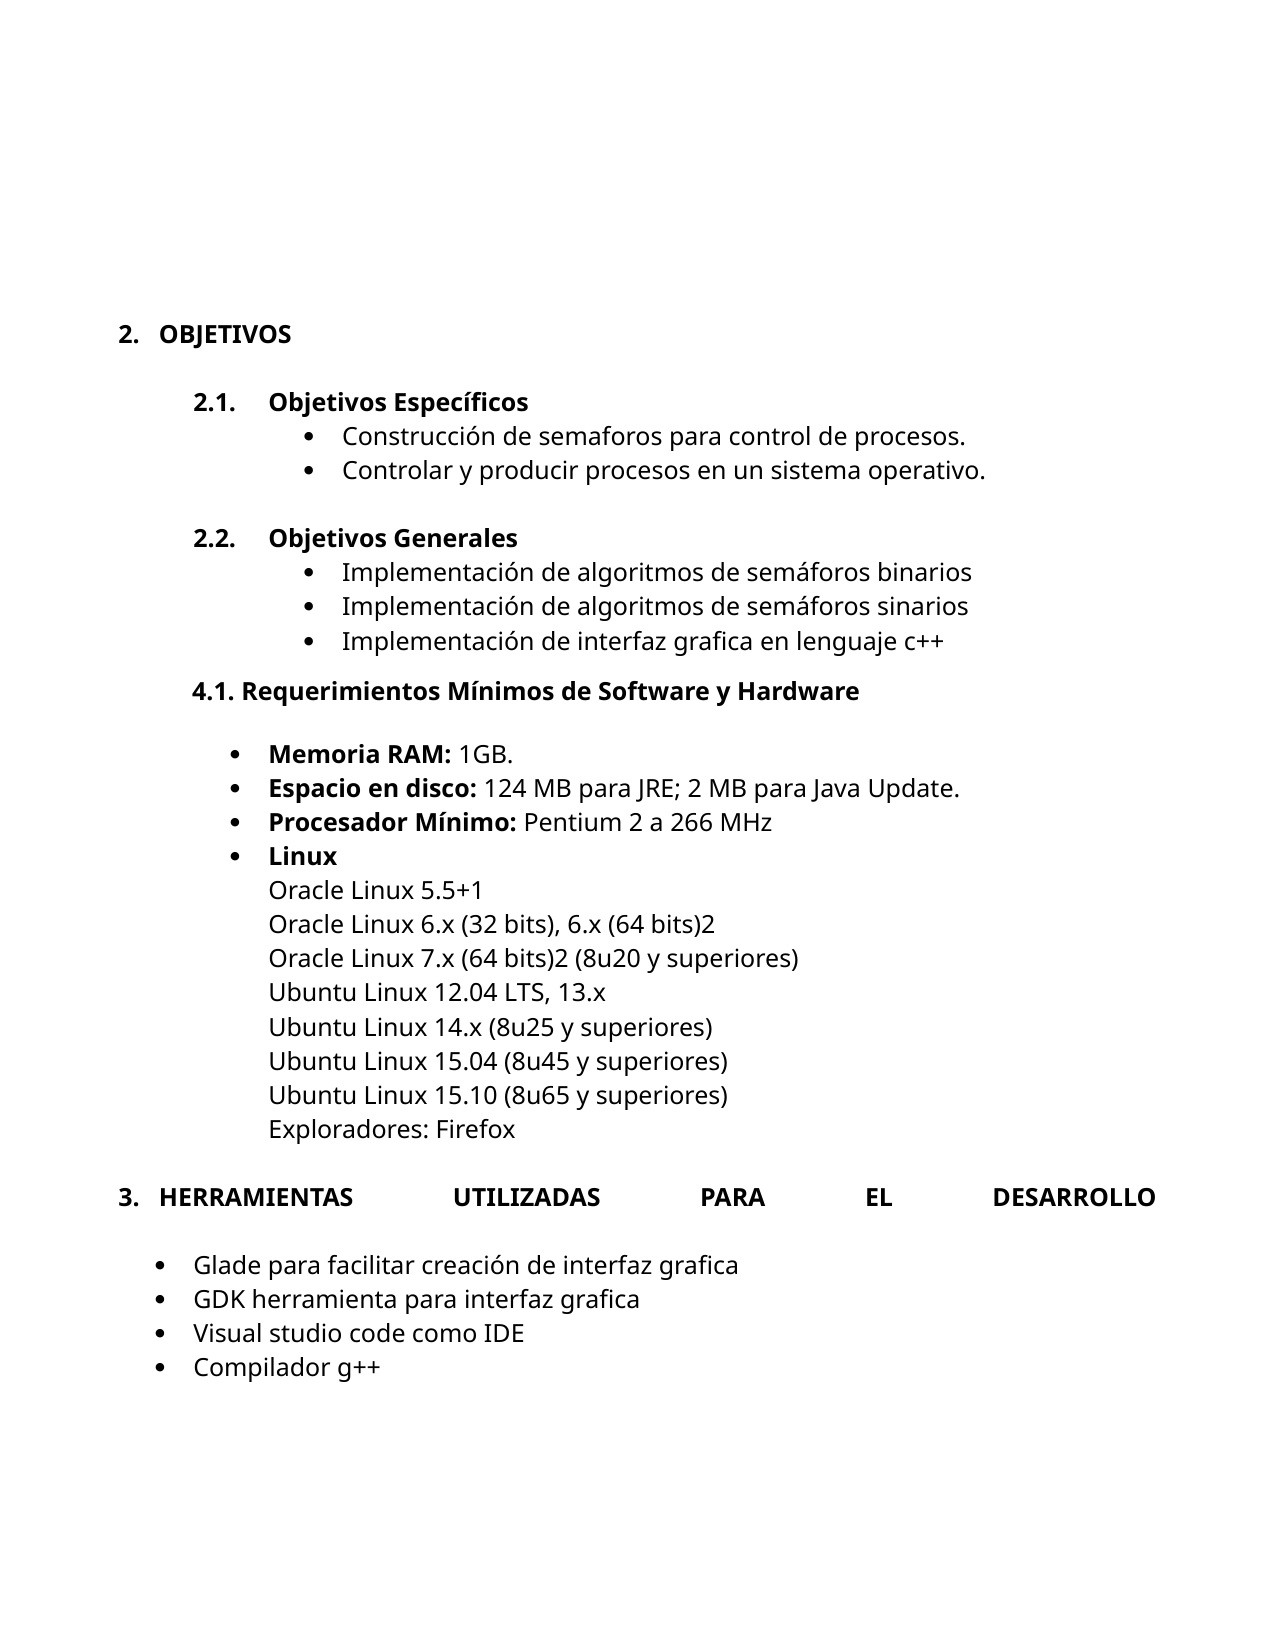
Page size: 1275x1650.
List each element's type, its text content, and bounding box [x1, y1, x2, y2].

list Controlar y producir procesos en un sistema operativo. [304, 453, 1157, 487]
list OBJETIVOS [118, 317, 1157, 385]
list Procesador Mínimo: Pentium 2 a 266 MHz [231, 805, 1157, 839]
list Compilador g++ [156, 1350, 1157, 1418]
list GDK herramienta para interfaz grafica [156, 1282, 1157, 1316]
list HERRAMIENTAS UTILIZADAS PARA EL DESARROLLO [118, 1179, 1157, 1248]
list Exploradores: Firefox [268, 1111, 1157, 1145]
list Objetivos Generales [193, 521, 1157, 555]
list Objetivos Específicos [193, 385, 1157, 419]
list Oracle Linux 6.x (32 bits), 6.x (64 bits)2 [268, 907, 1157, 941]
list Ubuntu Linux 15.10 (8u65 y superiores) [268, 1077, 1157, 1111]
list Implementación de interfaz grafica en lenguaje c++ [304, 623, 1157, 657]
list Espacio en disco: 124 MB para JRE; 2 MB para Java Update. [231, 771, 1157, 805]
list Visual studio code como IDE [156, 1316, 1157, 1350]
list Memoria RAM: 1GB. [231, 737, 1157, 771]
list Linux [231, 839, 1157, 873]
text 4.1. Requerimientos Mínimos de Software y Hardware [192, 674, 1157, 708]
list Oracle Linux 7.x (64 bits)2 (8u20 y superiores) [268, 941, 1157, 975]
list Ubuntu Linux 14.x (8u25 y superiores) [268, 1009, 1157, 1043]
list Construcción de semaforos para control de procesos. [304, 419, 1157, 453]
list Implementación de algoritmos de semáforos binarios [304, 555, 1157, 589]
list Oracle Linux 5.5+1 [268, 873, 1157, 907]
list Implementación de algoritmos de semáforos sinarios [304, 589, 1157, 623]
list Ubuntu Linux 15.04 (8u45 y superiores) [268, 1043, 1157, 1077]
list Glade para facilitar creación de interfaz grafica [156, 1248, 1157, 1282]
list Ubuntu Linux 12.04 LTS, 13.x [268, 975, 1157, 1009]
